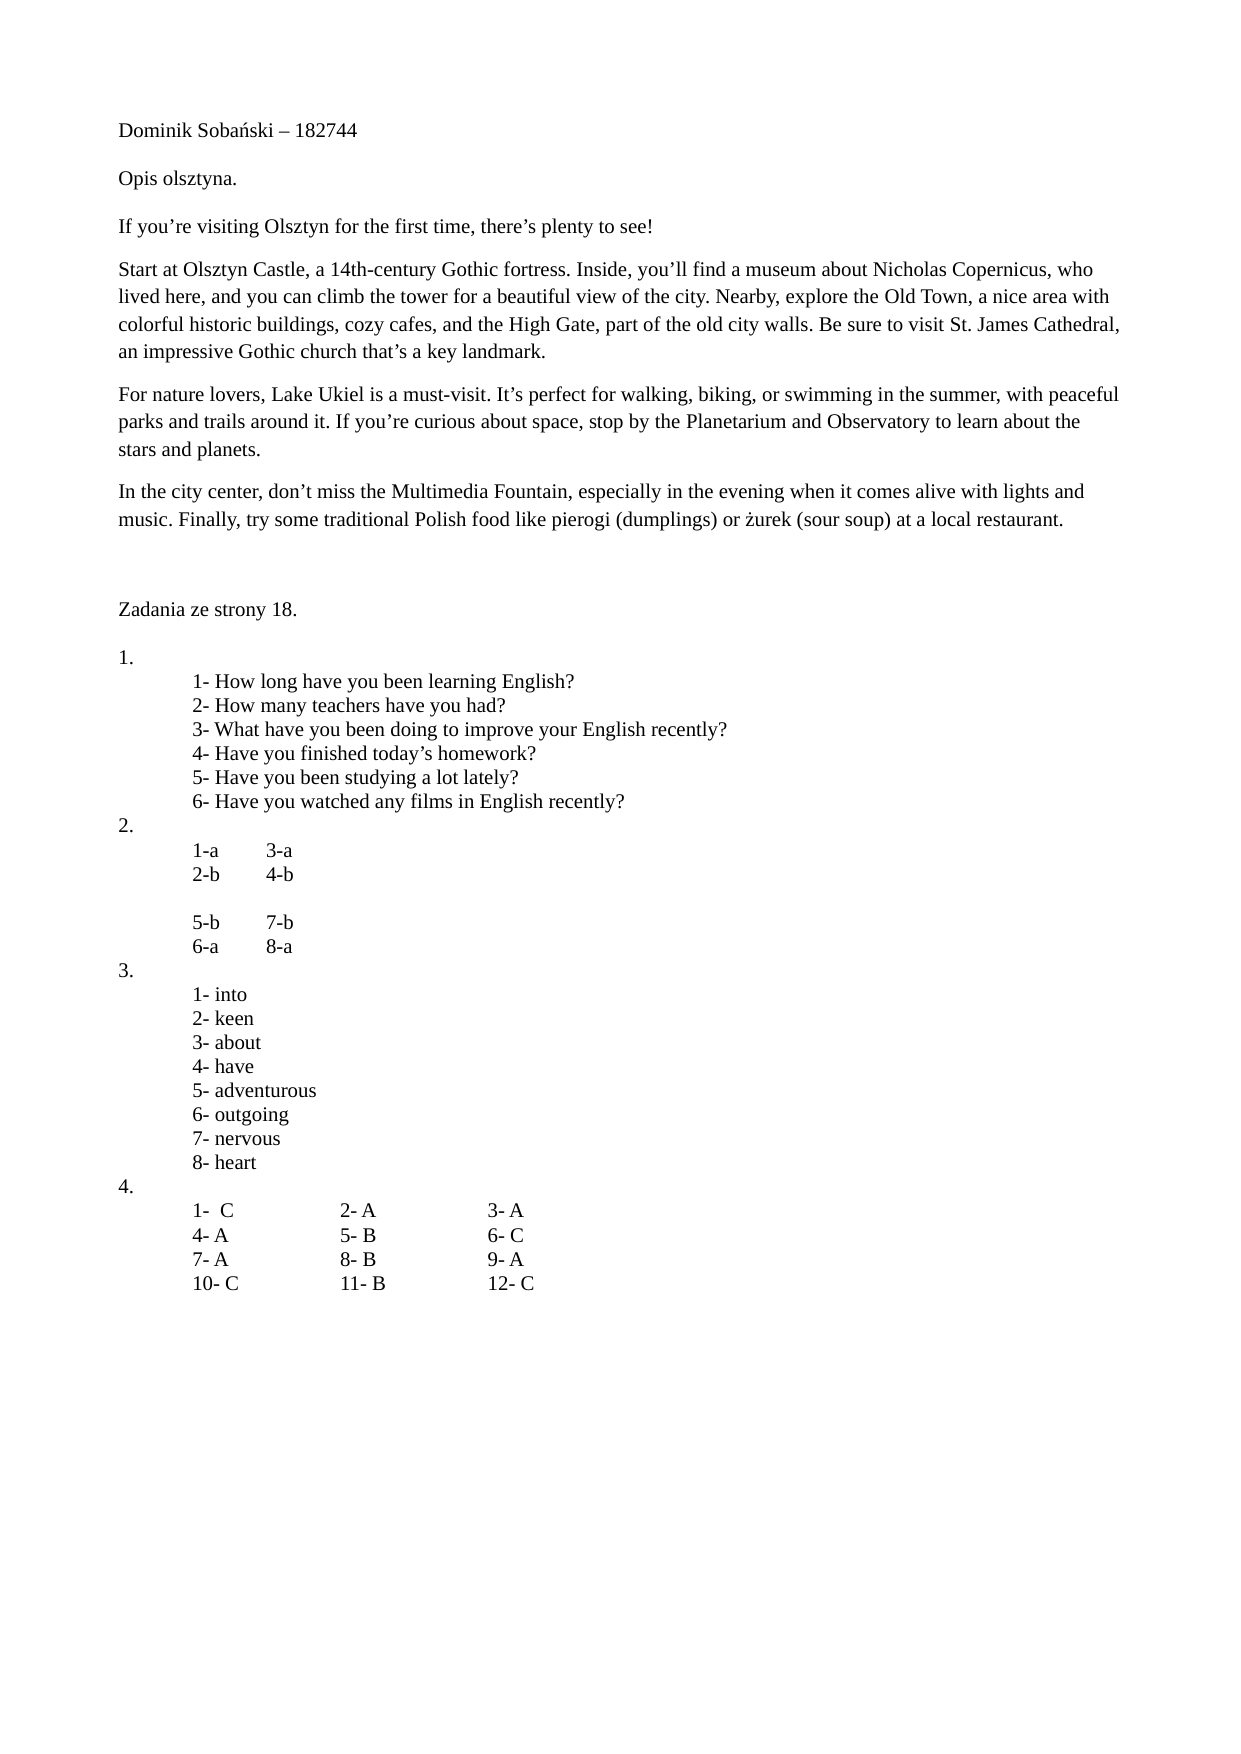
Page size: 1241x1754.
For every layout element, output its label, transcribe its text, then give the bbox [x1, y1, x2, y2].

text 1. [118, 645, 1122, 669]
text 2- How many teachers have you had? [118, 693, 1122, 717]
text 1-a 3-a [118, 837, 1122, 862]
text 6- outgoing [118, 1102, 1122, 1126]
text Start at Olsztyn Castle, a 14th-century Gothic fortress. Inside, you’ll find a museum about Nicholas Copernicus, who lived here, and you can climb the tower for a beautiful view of the city. Nearby, explore the Old Town, a nice area with colorful historic buildings, cozy cafes, and the High Gate, part of the old city walls. Be sure to visit St. James Cathedral, an impressive Gothic church that’s a key landmark. [118, 257, 1122, 363]
text Zadania ze strony 18. [118, 597, 1122, 621]
text 1- C 2- A 3- A [118, 1198, 1122, 1222]
text 1- into [118, 982, 1122, 1006]
text 7- A 8- B 9- A [118, 1247, 1122, 1271]
text 6- Have you watched any films in English recently? [118, 789, 1122, 813]
text 3- What have you been doing to improve your English recently? [118, 717, 1122, 741]
text If you’re visiting Olsztyn for the first time, there’s plenty to see! [118, 214, 1122, 238]
text 5- Have you been studying a lot lately? [118, 765, 1122, 789]
text 4. [118, 1174, 1122, 1198]
text 2- keen [118, 1006, 1122, 1030]
text Opis olsztyna. [118, 166, 1122, 190]
text Dominik Sobański – 182744 [118, 118, 1122, 142]
text In the city center, don’t miss the Multimedia Fountain, especially in the evening when it comes alive with lights and music. Finally, try some traditional Polish food like pierogi (dumplings) or żurek (sour soup) at a local restaurant. [118, 479, 1122, 531]
text 3. [118, 958, 1122, 982]
text For nature lovers, Lake Ukiel is a must-visit. It’s perfect for walking, biking, or swimming in the summer, with peaceful parks and trails around it. If you’re curious about space, stop by the Planetarium and Observatory to learn about the stars and planets. [118, 382, 1122, 461]
text 7- nervous [118, 1126, 1122, 1150]
text 5- adventurous [118, 1078, 1122, 1102]
text 2-b 4-b [118, 862, 1122, 886]
text 4- Have you finished today’s homework? [118, 741, 1122, 765]
text 8- heart [118, 1150, 1122, 1174]
text 2. [118, 813, 1122, 837]
text 4- have [118, 1054, 1122, 1078]
text 3- about [118, 1030, 1122, 1054]
text 4- A 5- B 6- C [118, 1222, 1122, 1247]
text 10- C 11- B 12- C [118, 1271, 1122, 1295]
text 5-b 7-b [118, 910, 1122, 934]
text 1- How long have you been learning English? [118, 669, 1122, 693]
text 6-a 8-a [118, 934, 1122, 958]
